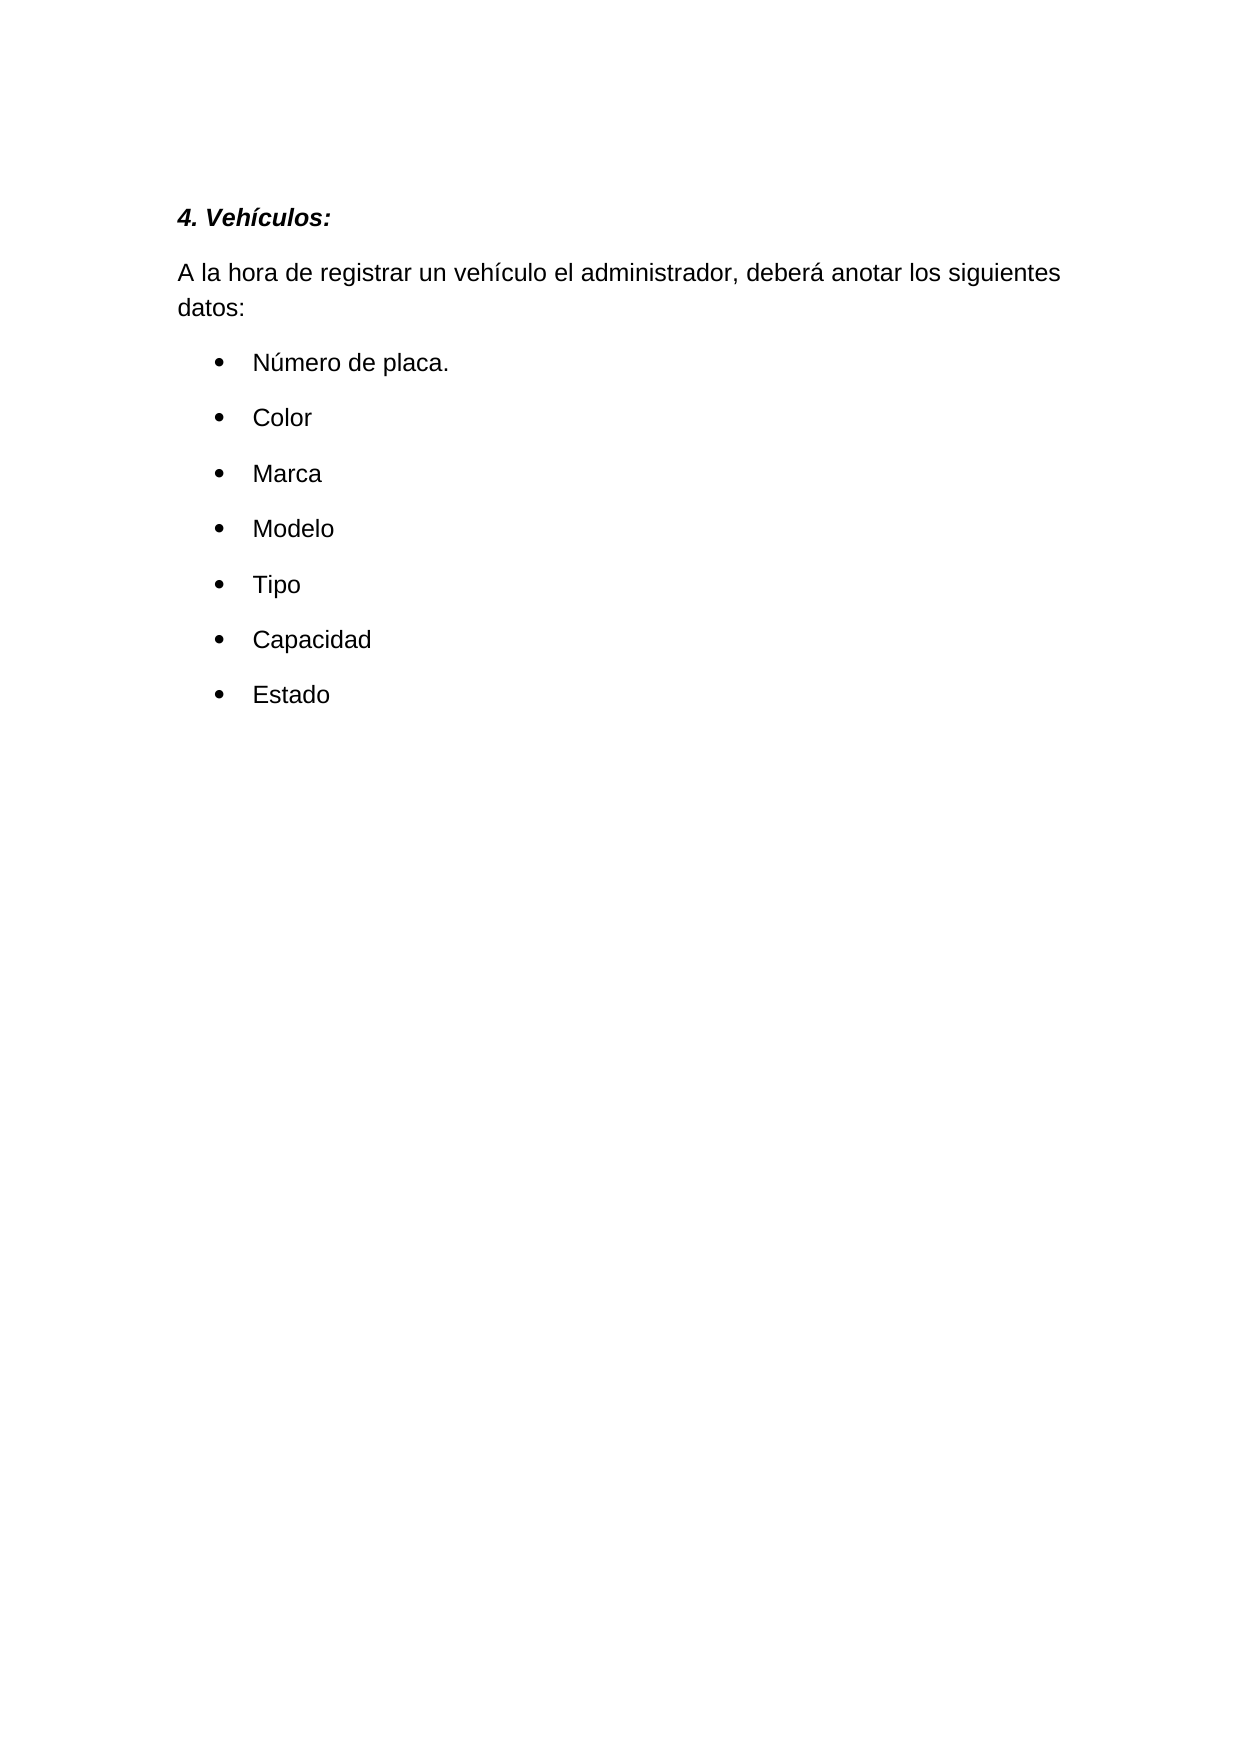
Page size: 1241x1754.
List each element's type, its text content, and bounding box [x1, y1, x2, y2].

list Tipo [215, 570, 1063, 598]
text 4. Vehículos: [177, 203, 1063, 232]
text A la hora de registrar un vehículo el administrador, deberá anotar los siguientes datos: [177, 258, 1063, 321]
list Capacidad [215, 625, 1063, 654]
list Marca [215, 459, 1063, 488]
list Color [215, 403, 1063, 432]
list Modelo [215, 514, 1063, 543]
list Estado [215, 681, 1063, 709]
list Número de placa. [215, 348, 1063, 377]
